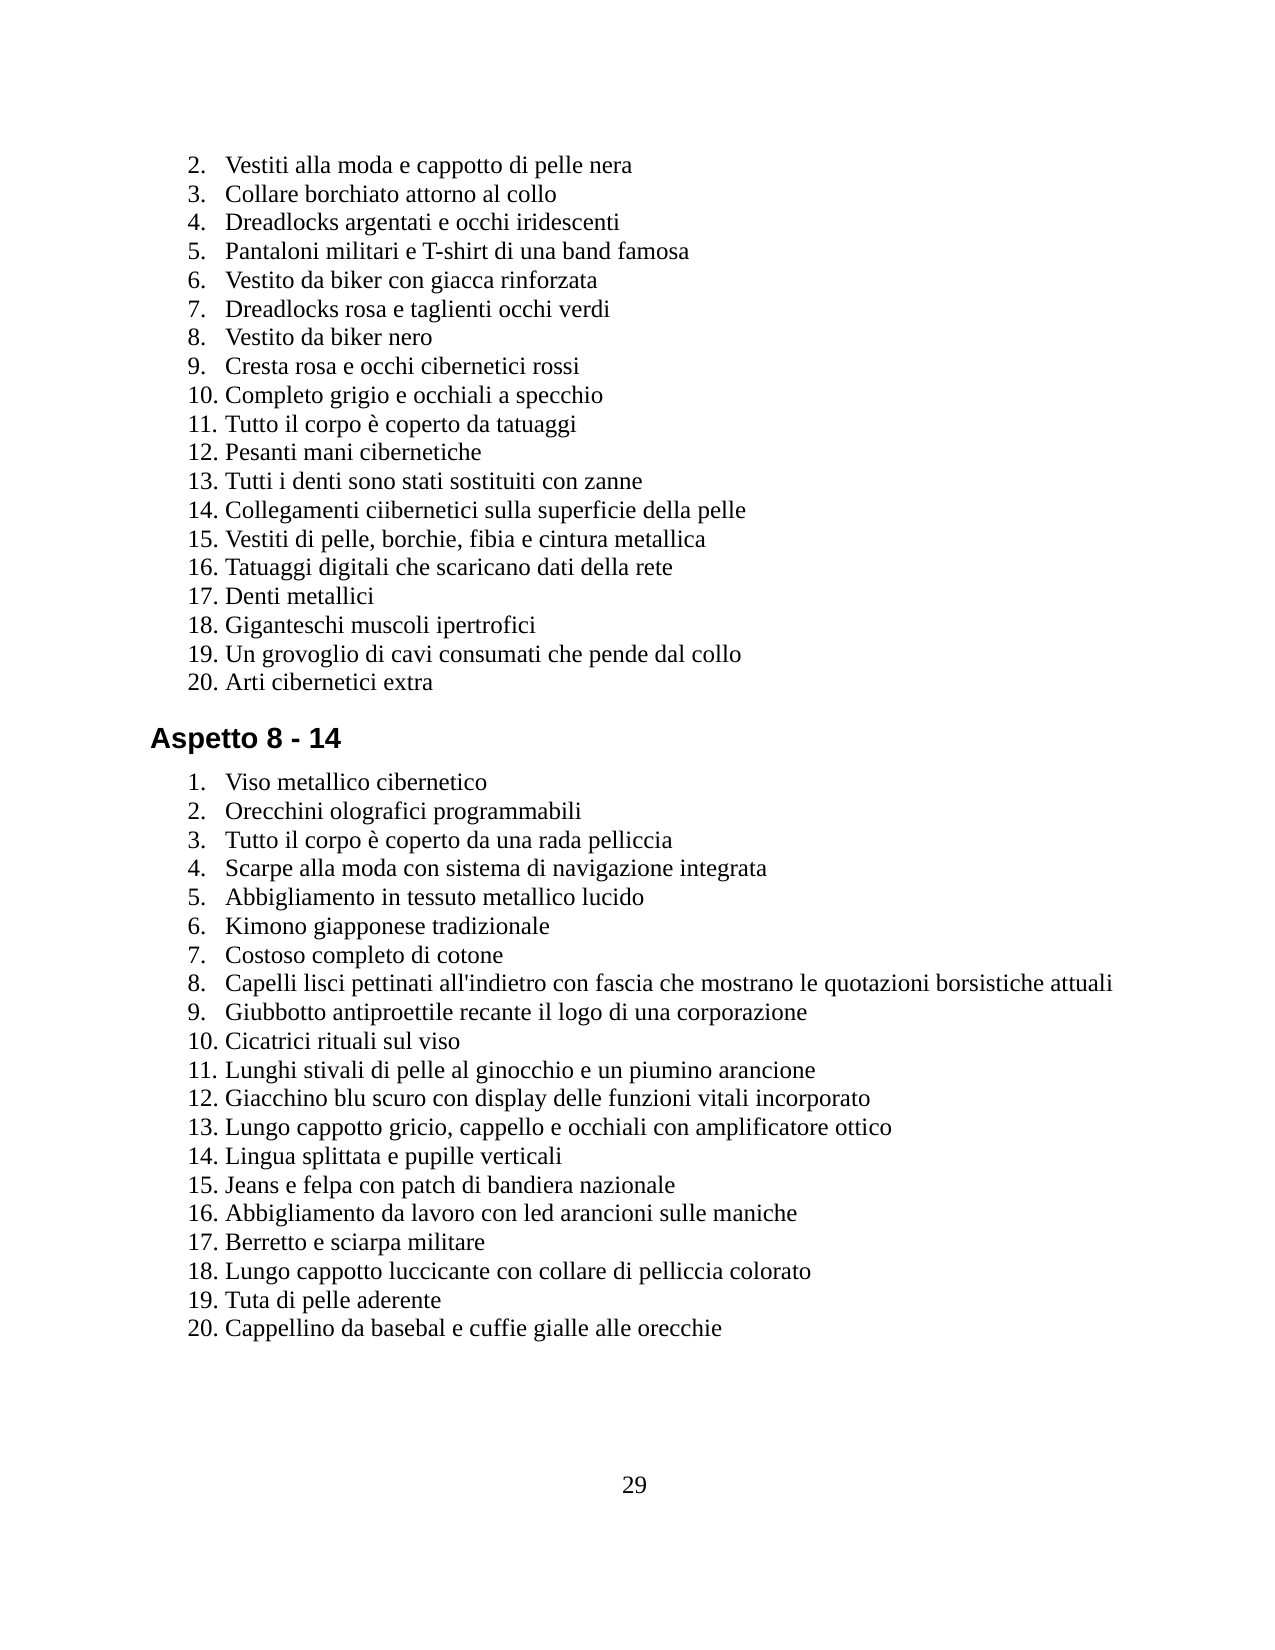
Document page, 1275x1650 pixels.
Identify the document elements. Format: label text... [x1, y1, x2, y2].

list Berretto e sciarpa militare [187, 1227, 1125, 1256]
list Cresta rosa e occhi cibernetici rossi [187, 351, 1125, 380]
list Kimono giapponese tradizionale [187, 911, 1125, 940]
list Un grovoglio di cavi consumati che pende dal collo [187, 639, 1125, 667]
list Viso metallico cibernetico [187, 767, 1125, 796]
list Cicatrici rituali sul viso [187, 1026, 1125, 1055]
list Scarpe alla moda con sistema di navigazione integrata [187, 853, 1125, 882]
list Lungo cappotto luccicante con collare di pelliccia colorato [187, 1256, 1125, 1285]
list Vestito da biker nero [187, 322, 1125, 351]
list Tuta di pelle aderente [187, 1285, 1125, 1313]
list Collegamenti ciibernetici sulla superficie della pelle [187, 495, 1125, 524]
list Dreadlocks argentati e occhi iridescenti [187, 207, 1125, 236]
list Lungo cappotto gricio, cappello e occhiali con amplificatore ottico [187, 1112, 1125, 1141]
list Completo grigio e occhiali a specchio [187, 380, 1125, 409]
list Pantaloni militari e T-shirt di una band famosa [187, 236, 1125, 265]
list Giganteschi muscoli ipertrofici [187, 610, 1125, 639]
list Lunghi stivali di pelle al ginocchio e un piumino arancione [187, 1055, 1125, 1083]
list Giubbotto antiproettile recante il logo di una corporazione [187, 997, 1125, 1026]
list Tutti i denti sono stati sostituiti con zanne [187, 466, 1125, 495]
list Giacchino blu scuro con display delle funzioni vitali incorporato [187, 1083, 1125, 1112]
list Capelli lisci pettinati all'indietro con fascia che mostrano le quotazioni borsistiche attuali [187, 968, 1125, 997]
list Arti cibernetici extra [187, 667, 1125, 696]
list Cappellino da basebal e cuffie gialle alle orecchie [187, 1313, 1125, 1342]
list Lingua splittata e pupille verticali [187, 1141, 1125, 1170]
list Vestiti di pelle, borchie, fibia e cintura metallica [187, 524, 1125, 552]
list Jeans e felpa con patch di bandiera nazionale [187, 1170, 1125, 1198]
list Vestito da biker con giacca rinforzata [187, 265, 1125, 294]
list Abbigliamento in tessuto metallico lucido [187, 882, 1125, 911]
list Collare borchiato attorno al collo [187, 179, 1125, 207]
list Costoso completo di cotone [187, 940, 1125, 968]
list Tatuaggi digitali che scaricano dati della rete [187, 552, 1125, 581]
list Tutto il corpo è coperto da tatuaggi [187, 409, 1125, 437]
subtitle Aspetto 8 - 14 [150, 721, 1125, 755]
list Orecchini olografici programmabili [187, 796, 1125, 825]
list Tutto il corpo è coperto da una rada pelliccia [187, 825, 1125, 853]
list Abbigliamento da lavoro con led arancioni sulle maniche [187, 1198, 1125, 1227]
list Dreadlocks rosa e taglienti occhi verdi [187, 294, 1125, 322]
list Vestiti alla moda e cappotto di pelle nera [187, 150, 1125, 179]
list Denti metallici [187, 581, 1125, 610]
list Pesanti mani cibernetiche [187, 437, 1125, 466]
